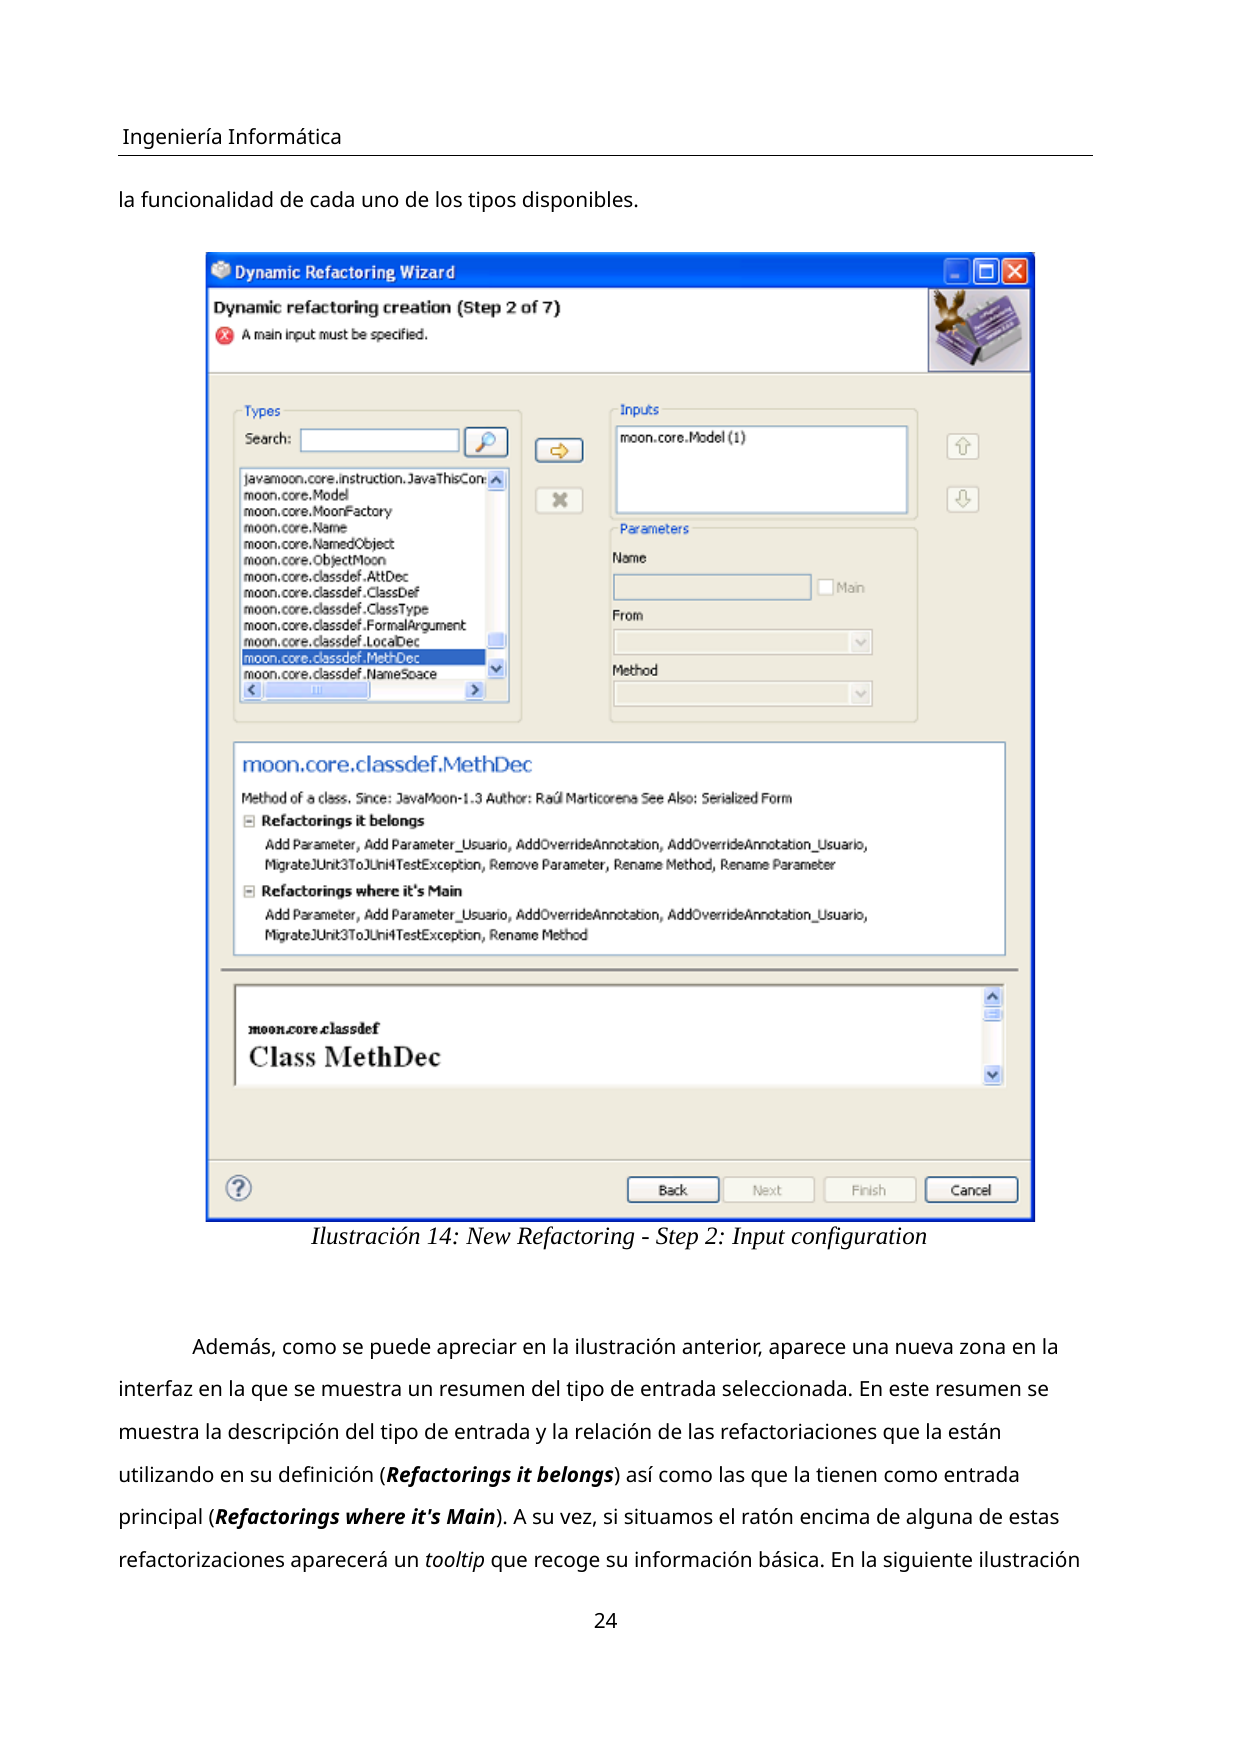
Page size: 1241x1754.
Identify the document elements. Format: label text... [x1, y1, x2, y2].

text Además, como se puede apreciar en la ilustración anterior, aparece una nueva zona en la interfaz en la que se muestra un resumen del tipo de entrada seleccionada. En este resumen se muestra la descripción del tipo de entrada y la relación de las refactoriaciones que la están utilizando en su definición (Refactorings it belongs) así como las que la tienen como entrada principal (Refactorings where it's Main). A su vez, si situamos el ratón encima de alguna de estas refactorizaciones aparecerá un tooltip que recoge su información básica. En la siguiente ilustración [118, 1332, 1093, 1573]
text Ilustración 14: New Refactoring - Step 2: Input configuration [205, 1222, 1035, 1250]
text la funcionalidad de cada uno de los tipos disponibles. [118, 185, 1093, 213]
picture [205, 252, 1036, 1222]
